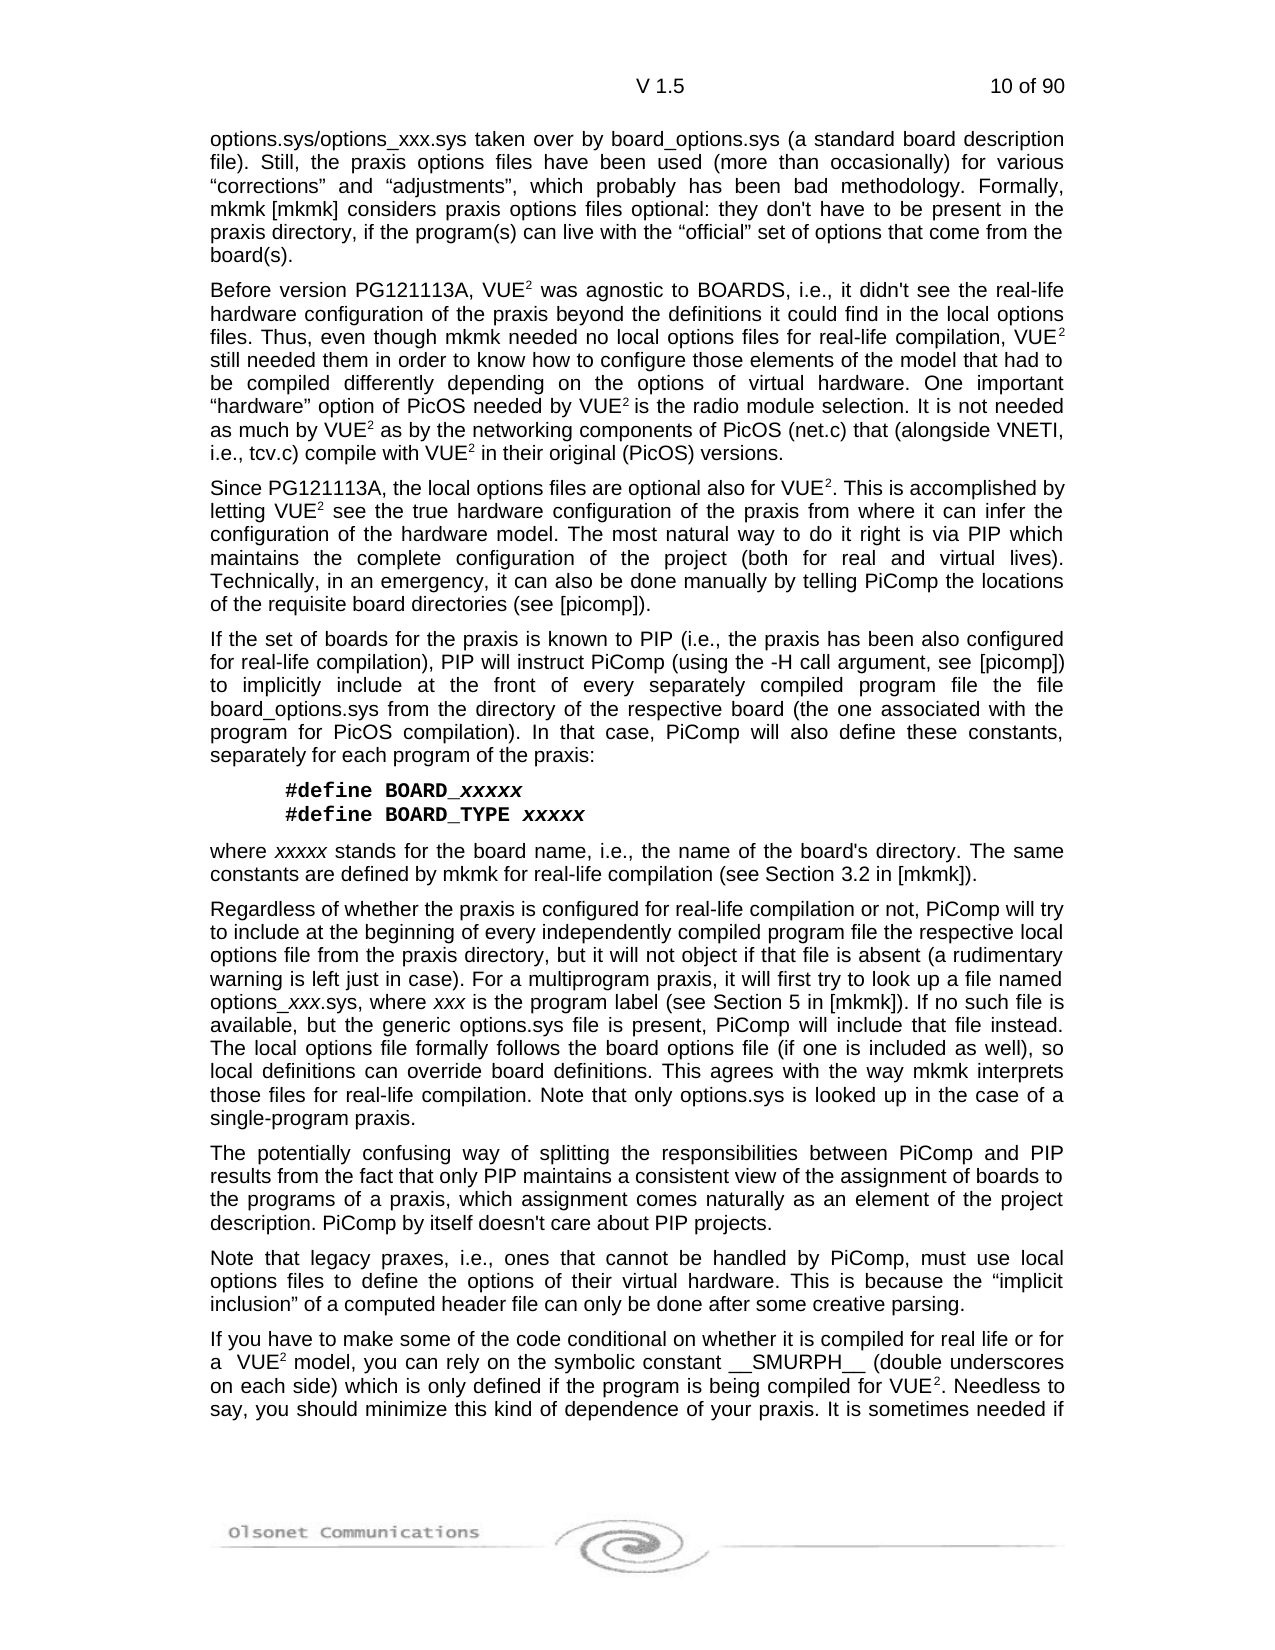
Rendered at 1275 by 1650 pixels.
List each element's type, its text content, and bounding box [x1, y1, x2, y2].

picture [210, 1504, 1065, 1596]
text Since PG121113A, the local options files are optional also for VUE2. This is accomplished by letting VUE2 see the true hardware configuration of the praxis from where it can infer the configuration of the hardware model. The most natural way to do it right is via PIP which maintains the complete configuration of the project (both for real and virtual lives). Technically, in an emergency, it can also be done manually by telling PiComp the locations of the requisite board directories (see [picomp]). [210, 476, 1065, 616]
text options.sys/options_xxx.sys taken over by board_options.sys (a standard board description file). Still, the praxis options files have been used (more than occasionally) for various “corrections” and “adjustments”, which probably has been bad methodology. Formally, mkmk [mkmk] considers praxis options files optional: they don't have to be present in the praxis directory, if the program(s) can live with the “official” set of options that come from the board(s). [210, 128, 1065, 267]
text If the set of boards for the praxis is known to PIP (i.e., the praxis has been also configured for real-life compilation), PIP will instruct PiComp (using the -H call argument, see [picomp]) to implicitly include at the front of every separately compiled program file the file board_options.sys from the directory of the respective board (the one associated with the program for PicOS compilation). In that case, PiComp will also define these constants, separately for each program of the praxis: [210, 628, 1065, 767]
text where xxxxx stands for the board name, i.e., the name of the board's directory. The same constants are defined by mkmk for real-life compilation (see Section 3.2 in [mkmk]). [210, 839, 1065, 886]
text #define BOARD_xxxxx [210, 779, 1065, 804]
text Before version PG121113A, VUE2 was agnostic to BOARDS, i.e., it didn't see the real-life hardware configuration of the praxis beyond the definitions it could find in the local options files. Thus, even though mkmk needed no local options files for real-life compilation, VUE2 still needed them in order to know how to configure those elements of the model that had to be compiled differently depending on the options of virtual hardware. One important “hardware” option of PicOS needed by VUE2 is the radio module selection. It is not needed as much by VUE2 as by the networking components of PicOS (net.c) that (alongside VNETI, i.e., tcv.c) compile with VUE2 in their original (PicOS) versions. [210, 279, 1065, 465]
text Regardless of whether the praxis is configured for real-life compilation or not, PiComp will try to include at the beginning of every independently compiled program file the respective local options file from the praxis directory, but it will not object if that file is absent (a rudimentary warning is left just in case). For a multiprogram praxis, it will first try to look up a file named options_xxx.sys, where xxx is the program label (see Section 5 in [mkmk]). If no such file is available, but the generic options.sys file is present, PiComp will include that file instead. The local options file formally follows the board options file (if one is included as well), so local definitions can override board definitions. This agrees with the way mkmk interprets those files for real-life compilation. Note that only options.sys is looked up in the case of a single-program praxis. [210, 897, 1065, 1130]
text #define BOARD_TYPE xxxxx [210, 804, 1065, 827]
text The potentially confusing way of splitting the responsibilities between PiComp and PIP results from the fact that only PIP maintains a consistent view of the assignment of boards to the programs of a praxis, which assignment comes naturally as an element of the project description. PiComp by itself doesn't care about PIP projects. [210, 1142, 1065, 1234]
text Note that legacy praxes, i.e., ones that cannot be handled by PiComp, must use local options files to define the options of their virtual hardware. This is because the “implicit inclusion” of a computed header file can only be done after some creative parsing. [210, 1246, 1065, 1316]
text If you have to make some of the code conditional on whether it is compiled for real life or for a VUE2 model, you can rely on the symbolic constant __SMURPH__ (double underscores on each side) which is only defined if the program is being compiled for VUE2. Needless to say, you should minimize this kind of dependence of your praxis. It is sometimes needed if [210, 1328, 1065, 1421]
